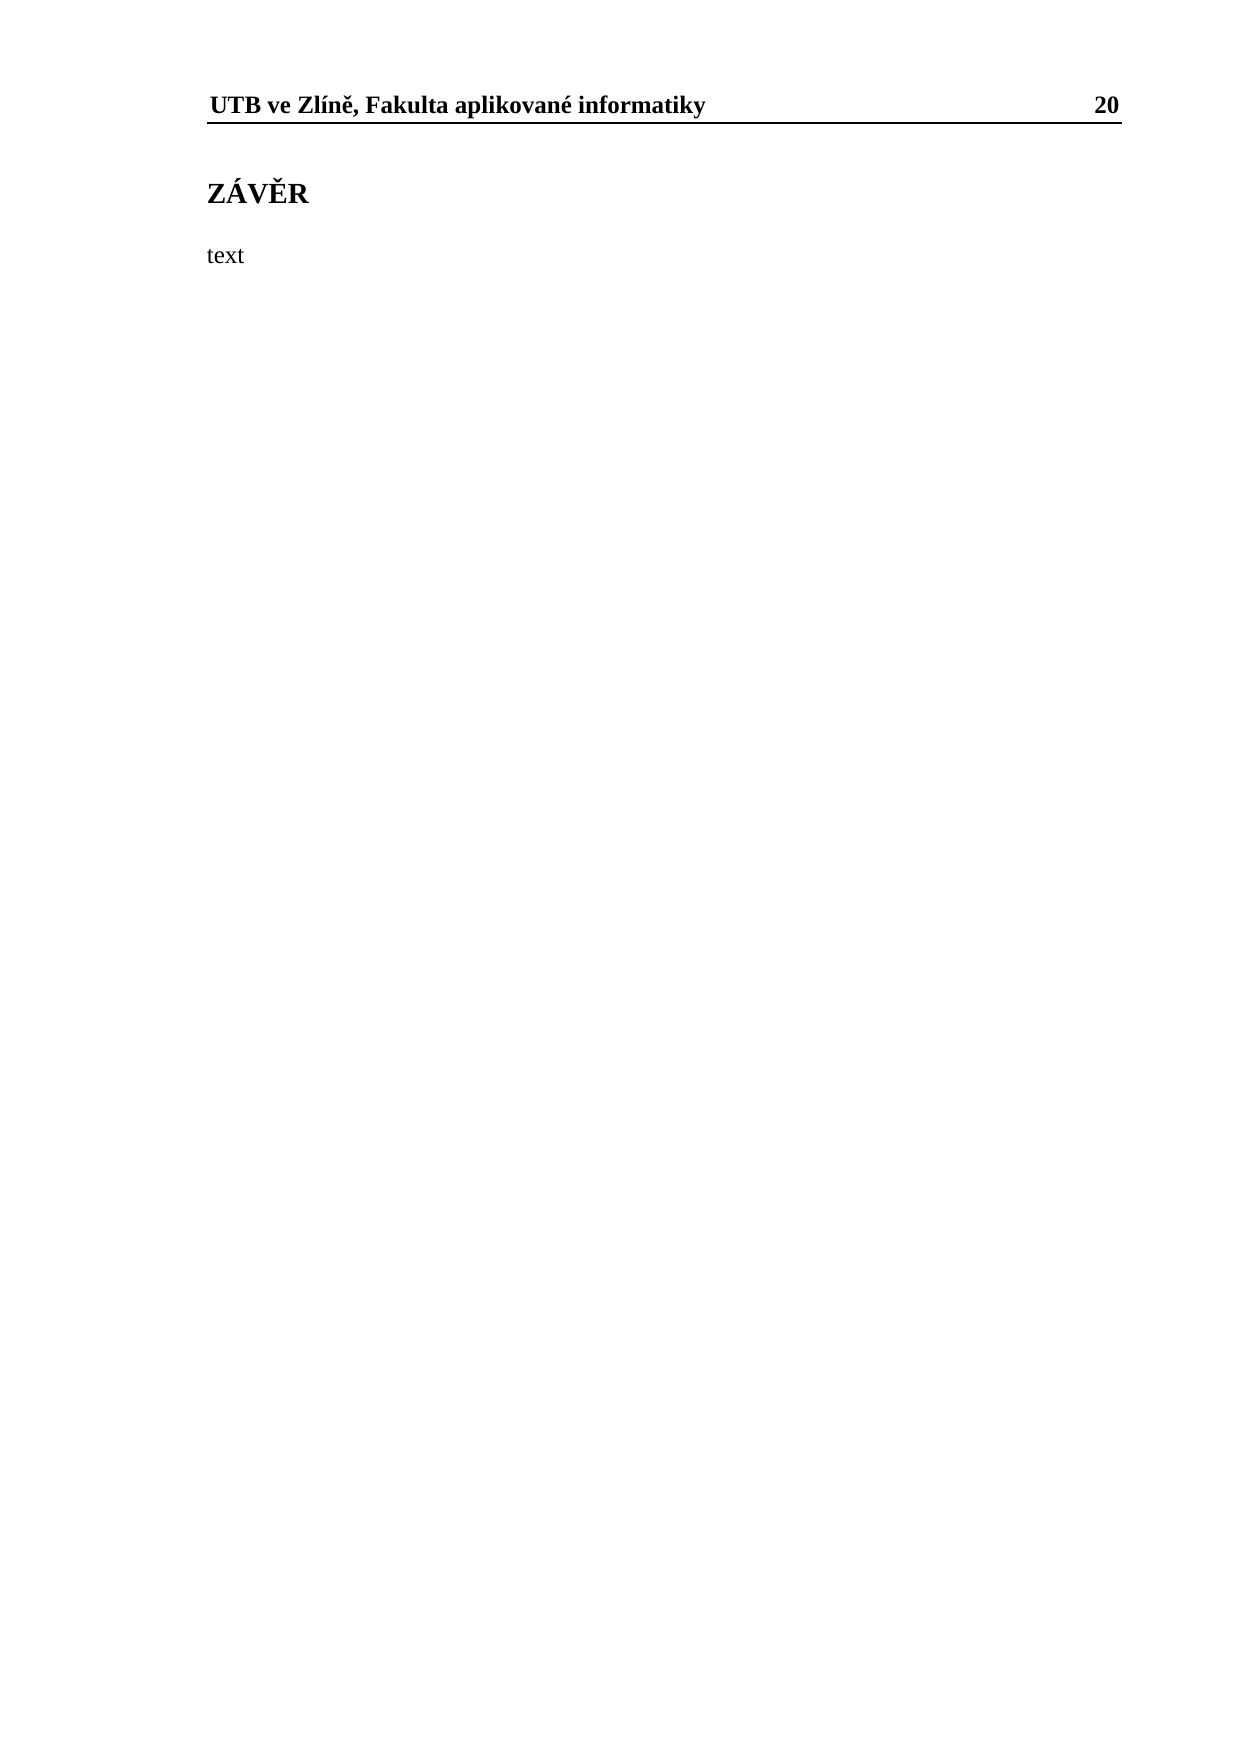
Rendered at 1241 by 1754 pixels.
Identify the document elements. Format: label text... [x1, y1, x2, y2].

text text [207, 242, 1122, 269]
title Závěr [207, 177, 1122, 209]
